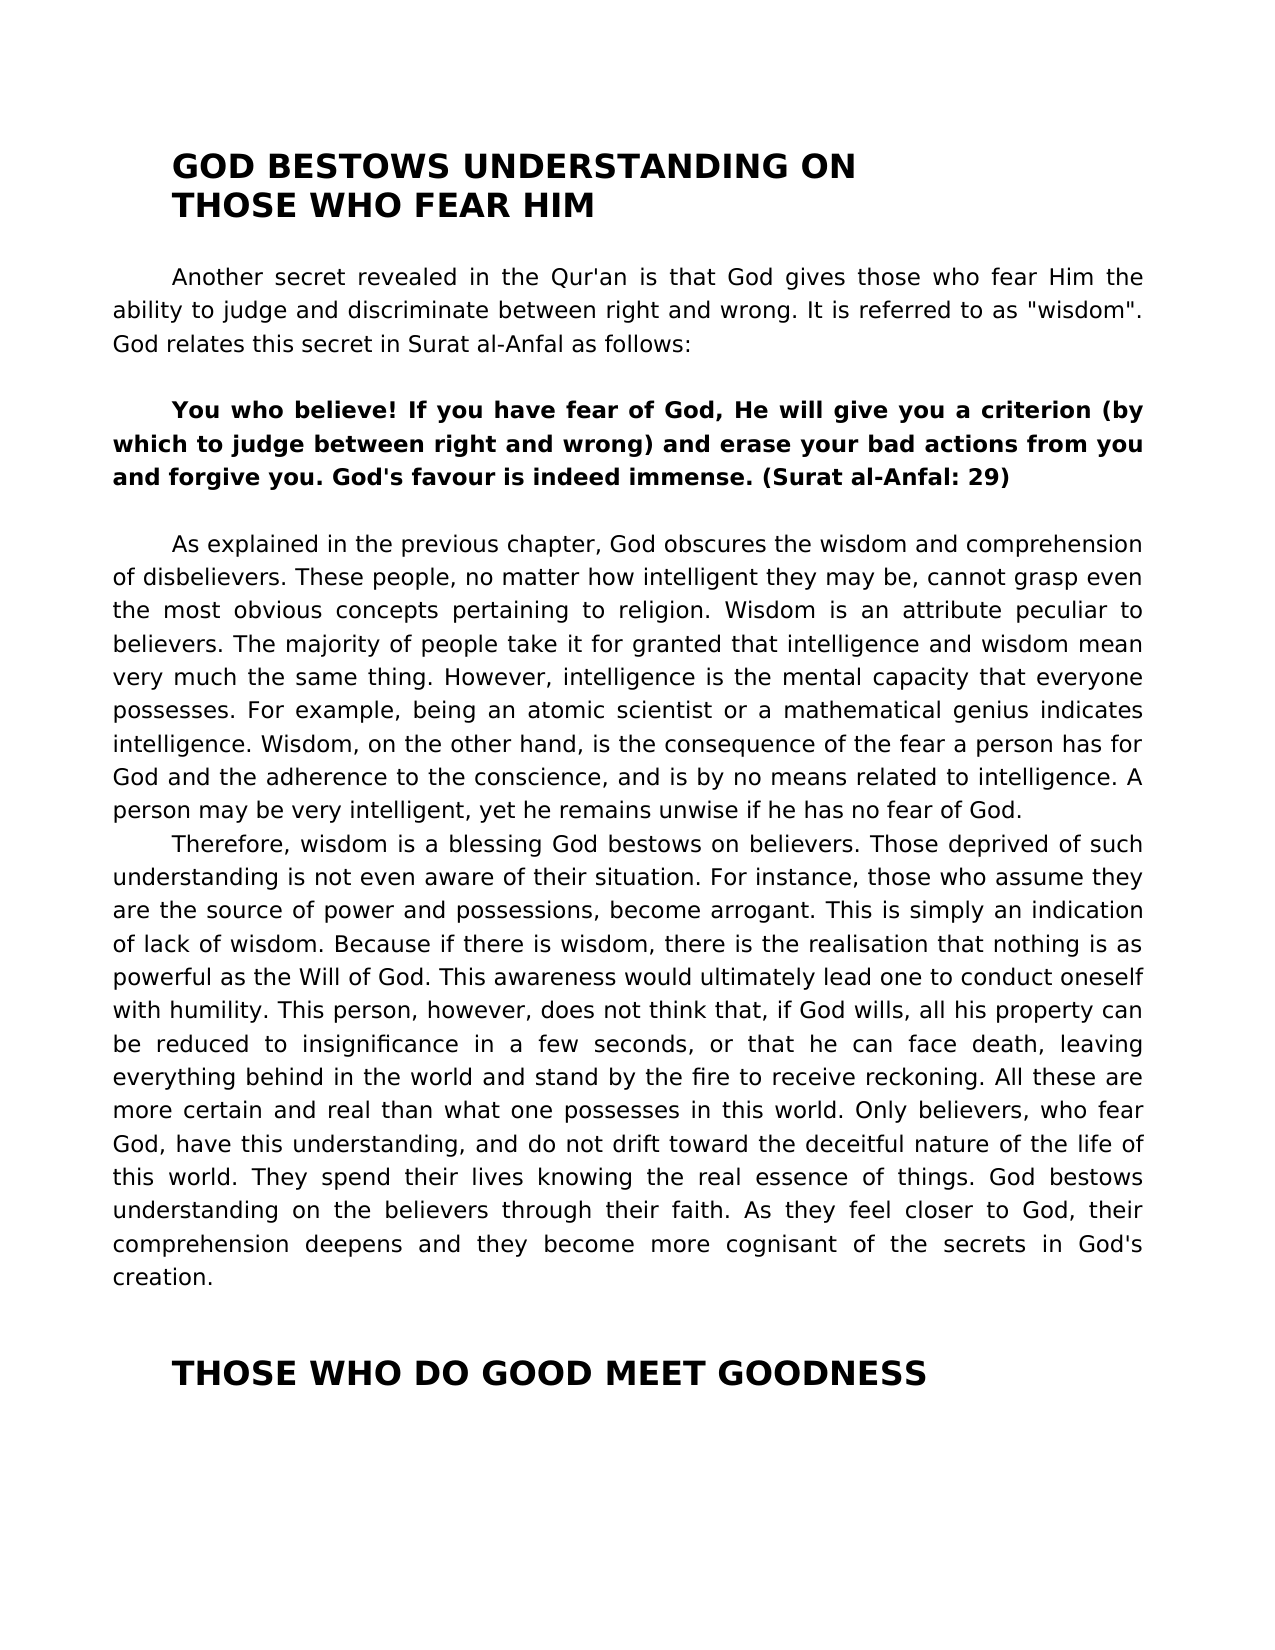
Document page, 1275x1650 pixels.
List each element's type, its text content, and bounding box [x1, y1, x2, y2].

text You who believe! If you have fear of God, He will give you a criterion (by which to judge between right and wrong) and erase your bad actions from you and forgive you. God's favour is indeed immense. (Surat al-Anfal: 29) [112, 392, 1145, 492]
text As explained in the previous chapter, God obscures the wisdom and comprehension of disbelievers. These people, no matter how intelligent they may be, cannot grasp even the most obvious concepts pertaining to religion. Wisdom is an attribute peculiar to believers. The majority of people take it for granted that intelligence and wisdom mean very much the same thing. However, intelligence is the mental capacity that everyone possesses. For example, being an atomic scientist or a mathematical genius indicates intelligence. Wisdom, on the other hand, is the consequence of the fear a person has for God and the adherence to the conscience, and is by no means related to intelligence. A person may be very intelligent, yet he remains unwise if he has no fear of God. [112, 525, 1145, 825]
text GOD BESTOWS UNDERSTANDING ON [112, 148, 1145, 186]
text Therefore, wisdom is a blessing God bestows on believers. Those deprived of such understanding is not even aware of their situation. For instance, those who assume they are the source of power and possessions, become arrogant. This is simply an indication of lack of wisdom. Because if there is wisdom, there is the realisation that nothing is as powerful as the Will of God. This awareness would ultimately lead one to conduct oneself with humility. This person, however, does not think that, if God wills, all his property can be reduced to insignificance in a few seconds, or that he can face death, leaving everything behind in the world and stand by the fire to receive reckoning. All these are more certain and real than what one possesses in this world. Only believers, who fear God, have this understanding, and do not drift toward the deceitful nature of the life of this world. They spend their lives knowing the real essence of things. God bestows understanding on the believers through their faith. As they feel closer to God, their comprehension deepens and they become more cognisant of the secrets in God's creation. [112, 825, 1145, 1292]
text THOSE WHO FEAR HIM [112, 186, 1145, 225]
text THOSE WHO DO GOOD MEET GOODNESS [112, 1359, 1145, 1392]
text Another secret revealed in the Qur'an is that God gives those who fear Him the ability to judge and discriminate between right and wrong. It is referred to as "wisdom". God relates this secret in Surat al-Anfal as follows: [112, 259, 1145, 359]
